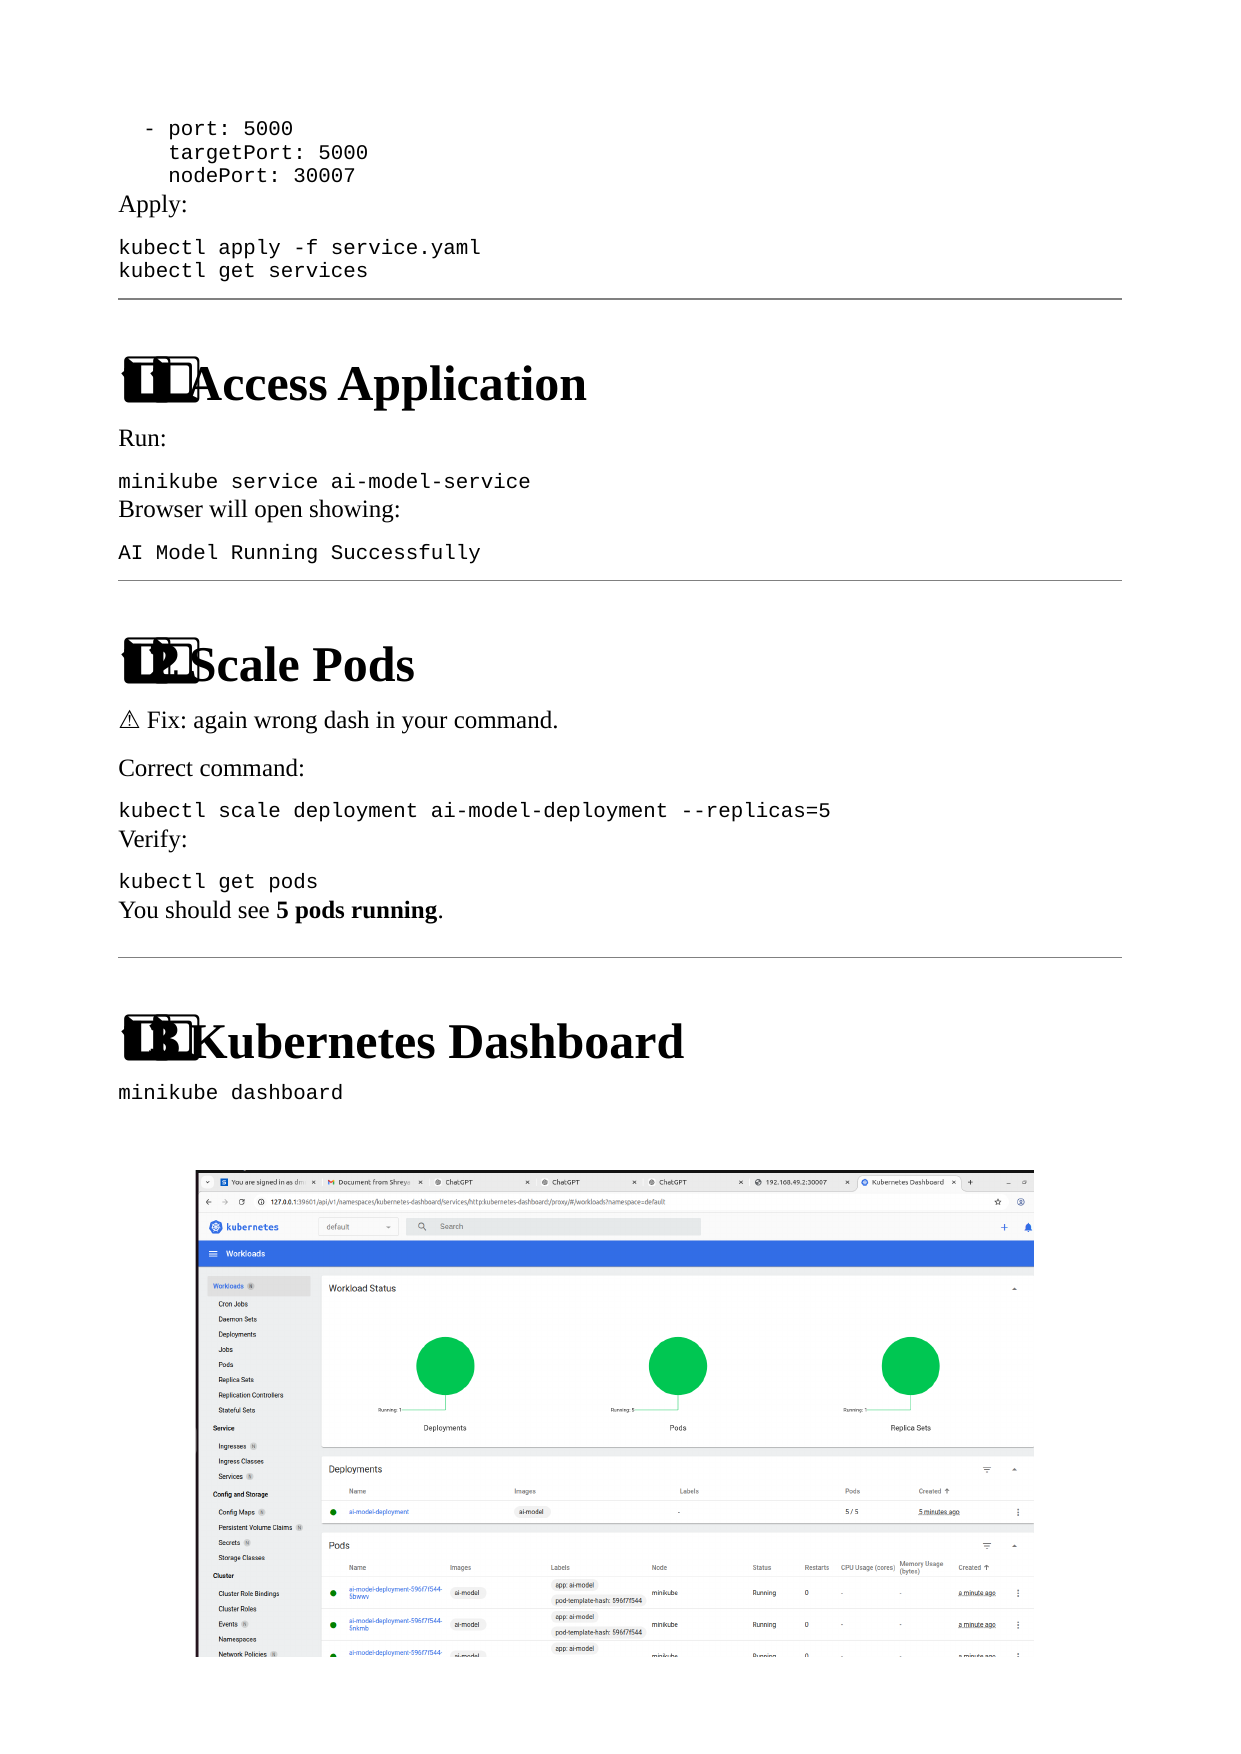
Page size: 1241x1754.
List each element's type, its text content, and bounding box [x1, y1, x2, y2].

text kubectl get services [118, 260, 1122, 284]
subtitle 1️⃣3️⃣ Kubernetes Dashboard [118, 1012, 1122, 1069]
text ⚠ Fix: again wrong dash in your command. [118, 705, 1122, 734]
text kubectl get pods [118, 871, 1122, 895]
text Correct command: [118, 753, 1122, 781]
picture [195, 1170, 1034, 1657]
subtitle 1️⃣2️⃣ Scale Pods [118, 635, 1122, 692]
text Browser will open showing: [118, 494, 1122, 523]
text kubectl scale deployment ai-model-deployment --replicas=5 [118, 800, 1122, 824]
subtitle 1️⃣1️⃣ Access Application [118, 353, 1122, 411]
text Run: [118, 423, 1122, 452]
text kubectl apply -f service.yaml [118, 237, 1122, 260]
text - port: 5000 [118, 118, 1122, 142]
text Apply: [118, 189, 1122, 218]
text nodePort: 30007 [118, 165, 1122, 189]
text Verify: [118, 824, 1122, 853]
text minikube dashboard [118, 1082, 1122, 1106]
text You should see 5 pods running. [118, 895, 1122, 924]
text minikube service ai-model-service [118, 471, 1122, 494]
text AI Model Running Successfully [118, 542, 1122, 566]
text targetPort: 5000 [118, 142, 1122, 165]
